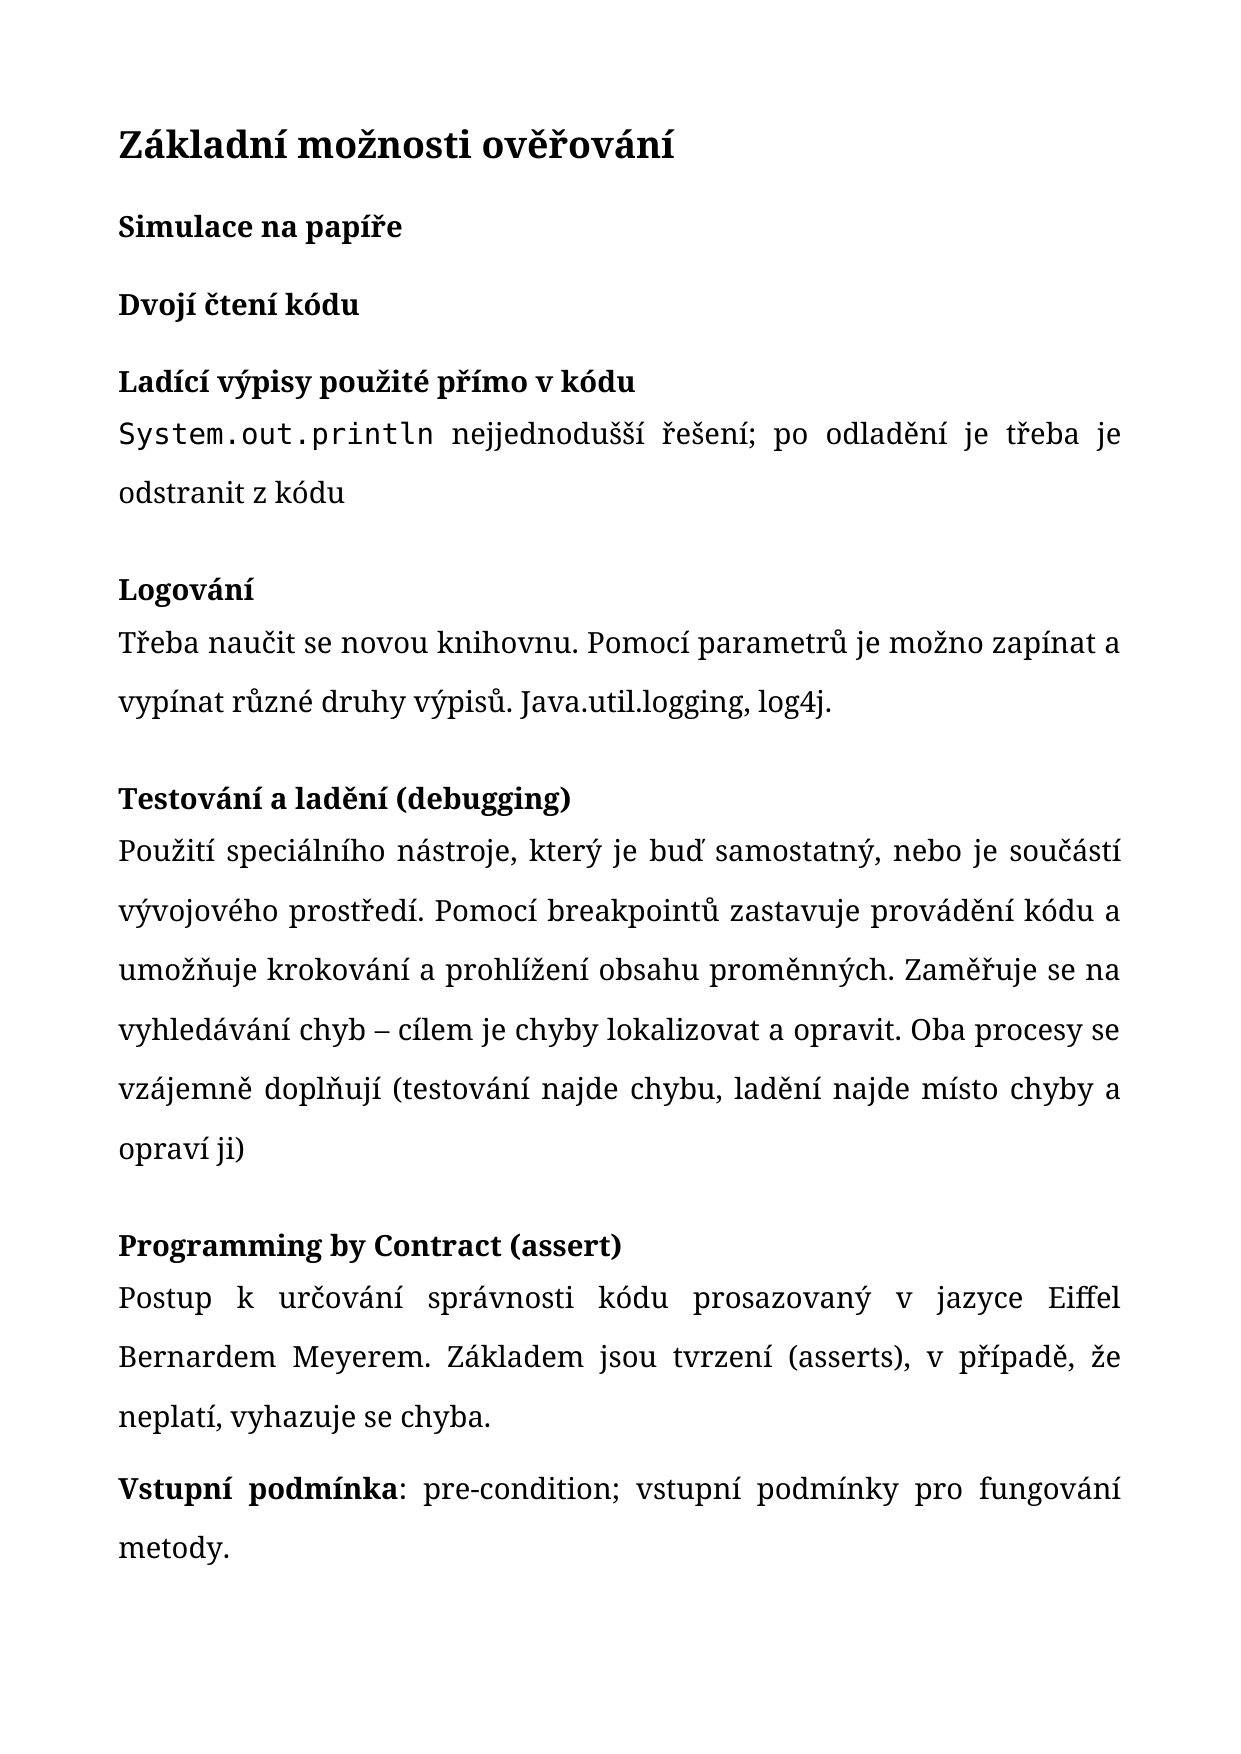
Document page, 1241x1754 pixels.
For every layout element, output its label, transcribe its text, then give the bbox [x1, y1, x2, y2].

subtitle Logování [118, 570, 1122, 609]
subtitle Ladící výpisy použité přímo v kódu [118, 361, 1122, 401]
text System.out.println nejjednodušší řešení; po odladění je třeba je odstranit z kódu [118, 413, 1122, 512]
subtitle Programming by Contract (assert) [118, 1225, 1122, 1264]
text Vstupní podmínka: pre-condition; vstupní podmínky pro fungování metody. [118, 1468, 1122, 1567]
subtitle Dvojí čtení kódu [118, 284, 1122, 323]
subtitle Základní možnosti ověřování [118, 118, 1122, 169]
subtitle Testování a ladění (debugging) [118, 778, 1122, 818]
text Postup k určování správnosti kódu prosazovaný v jazyce Eiffel Bernardem Meyerem. Základem jsou tvrzení (asserts), v případě, že neplatí, vyhazuje se chyba. [118, 1277, 1122, 1436]
text Třeba naučit se novou knihovnu. Pomocí parametrů je možno zapínat a vypínat různé druhy výpisů. Java.util.logging, log4j. [118, 622, 1122, 721]
subtitle Simulace na papíře [118, 207, 1122, 246]
text Použití speciálního nástroje, který je buď samostatný, nebo je součástí vývojového prostředí. Pomocí breakpointů zastavuje provádění kódu a umožňuje krokování a prohlížení obsahu proměnných. Zaměřuje se na vyhledávání chyb – cílem je chyby lokalizovat a opravit. Oba procesy se vzájemně doplňují (testování najde chybu, ladění najde místo chyby a opraví ji) [118, 831, 1122, 1168]
